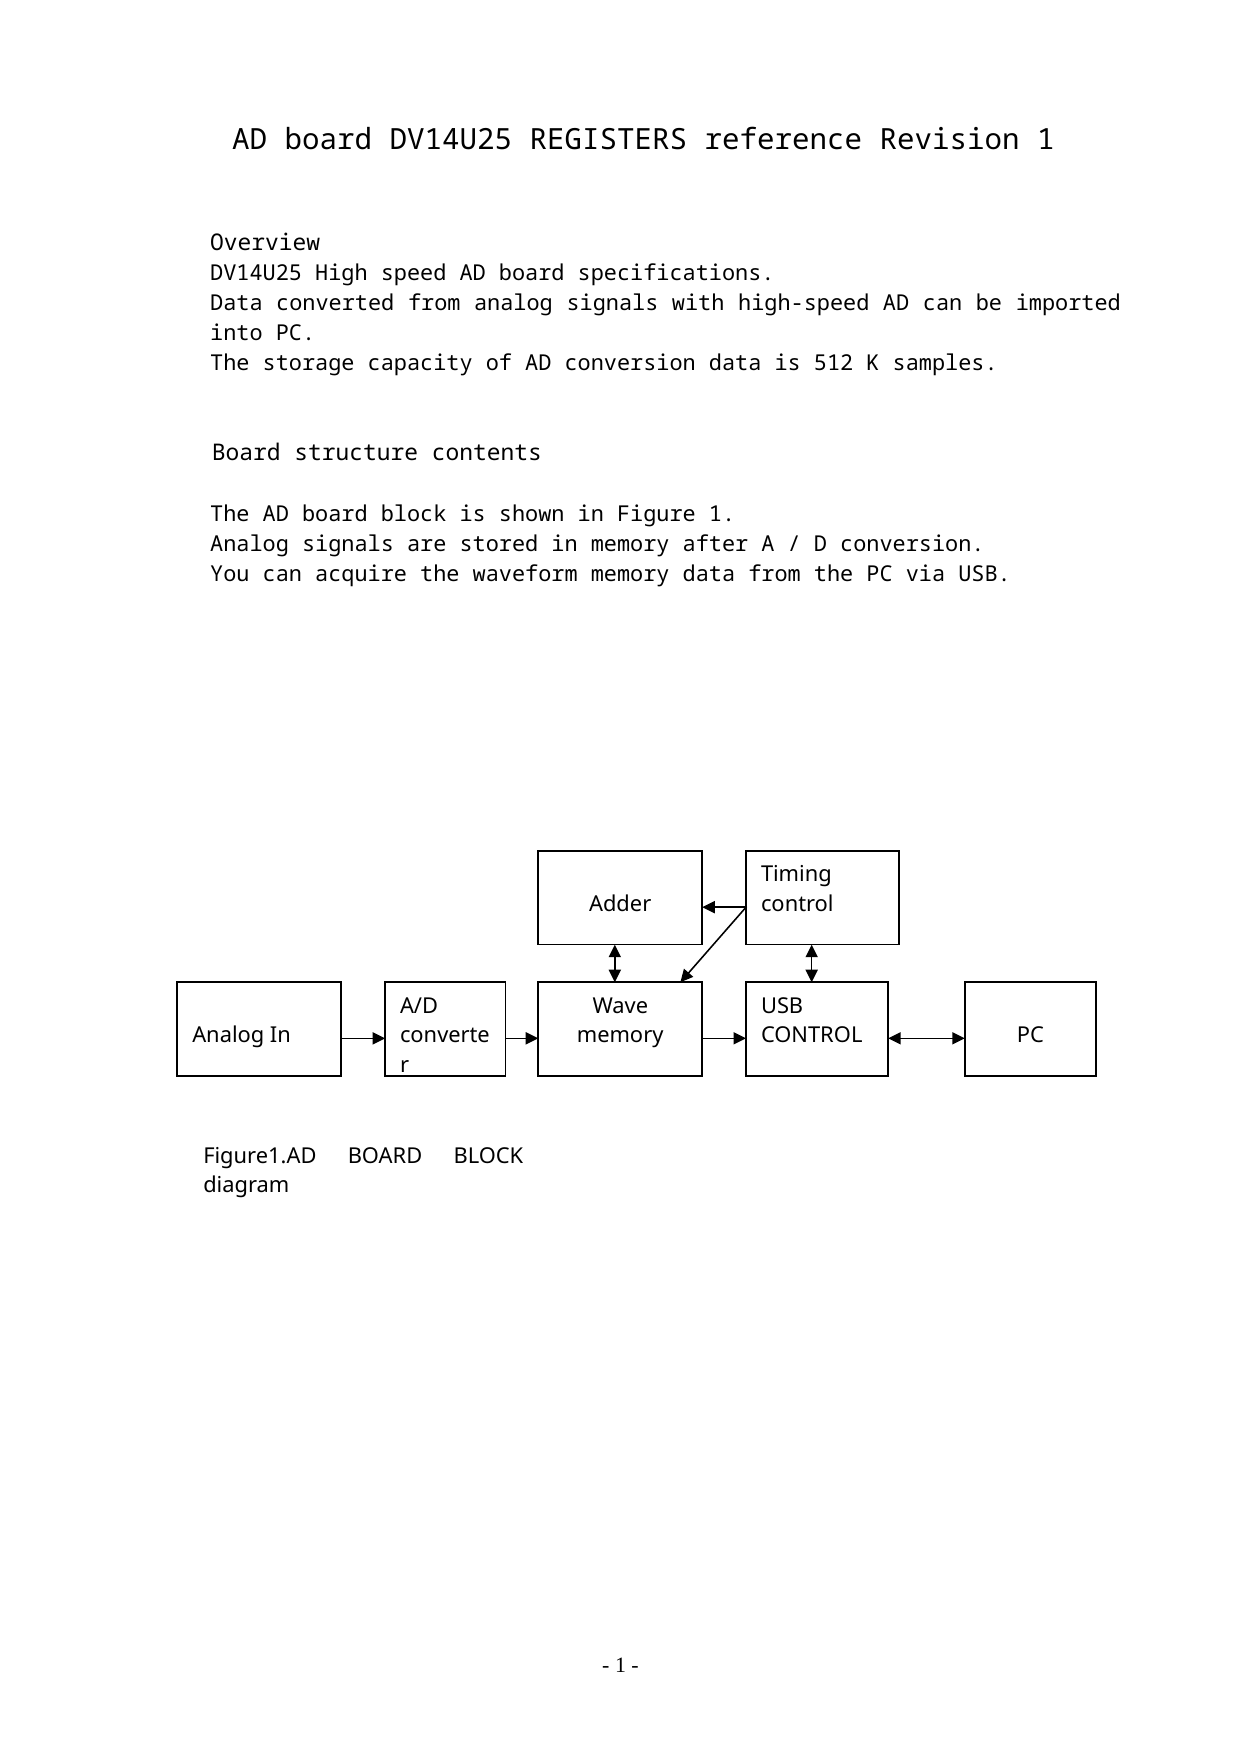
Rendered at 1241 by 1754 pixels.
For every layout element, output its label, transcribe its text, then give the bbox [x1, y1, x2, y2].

text Data converted from analog signals with high-speed AD can be imported into PC. The storage capacity of AD conversion data is 512 K samples. [210, 287, 1121, 376]
text AD board DV14U25 REGISTERS reference Revision 1 [177, 118, 1121, 158]
text The AD board block is shown in Figure 1. [177, 498, 1122, 528]
text Board structure contents [177, 436, 1122, 467]
text Analog signals are stored in memory after A / D conversion. [177, 528, 1122, 558]
text Overview DV14U25 High speed AD board specifications. [210, 226, 1121, 287]
text You can acquire the waveform memory data from the PC via USB. [177, 558, 1122, 588]
